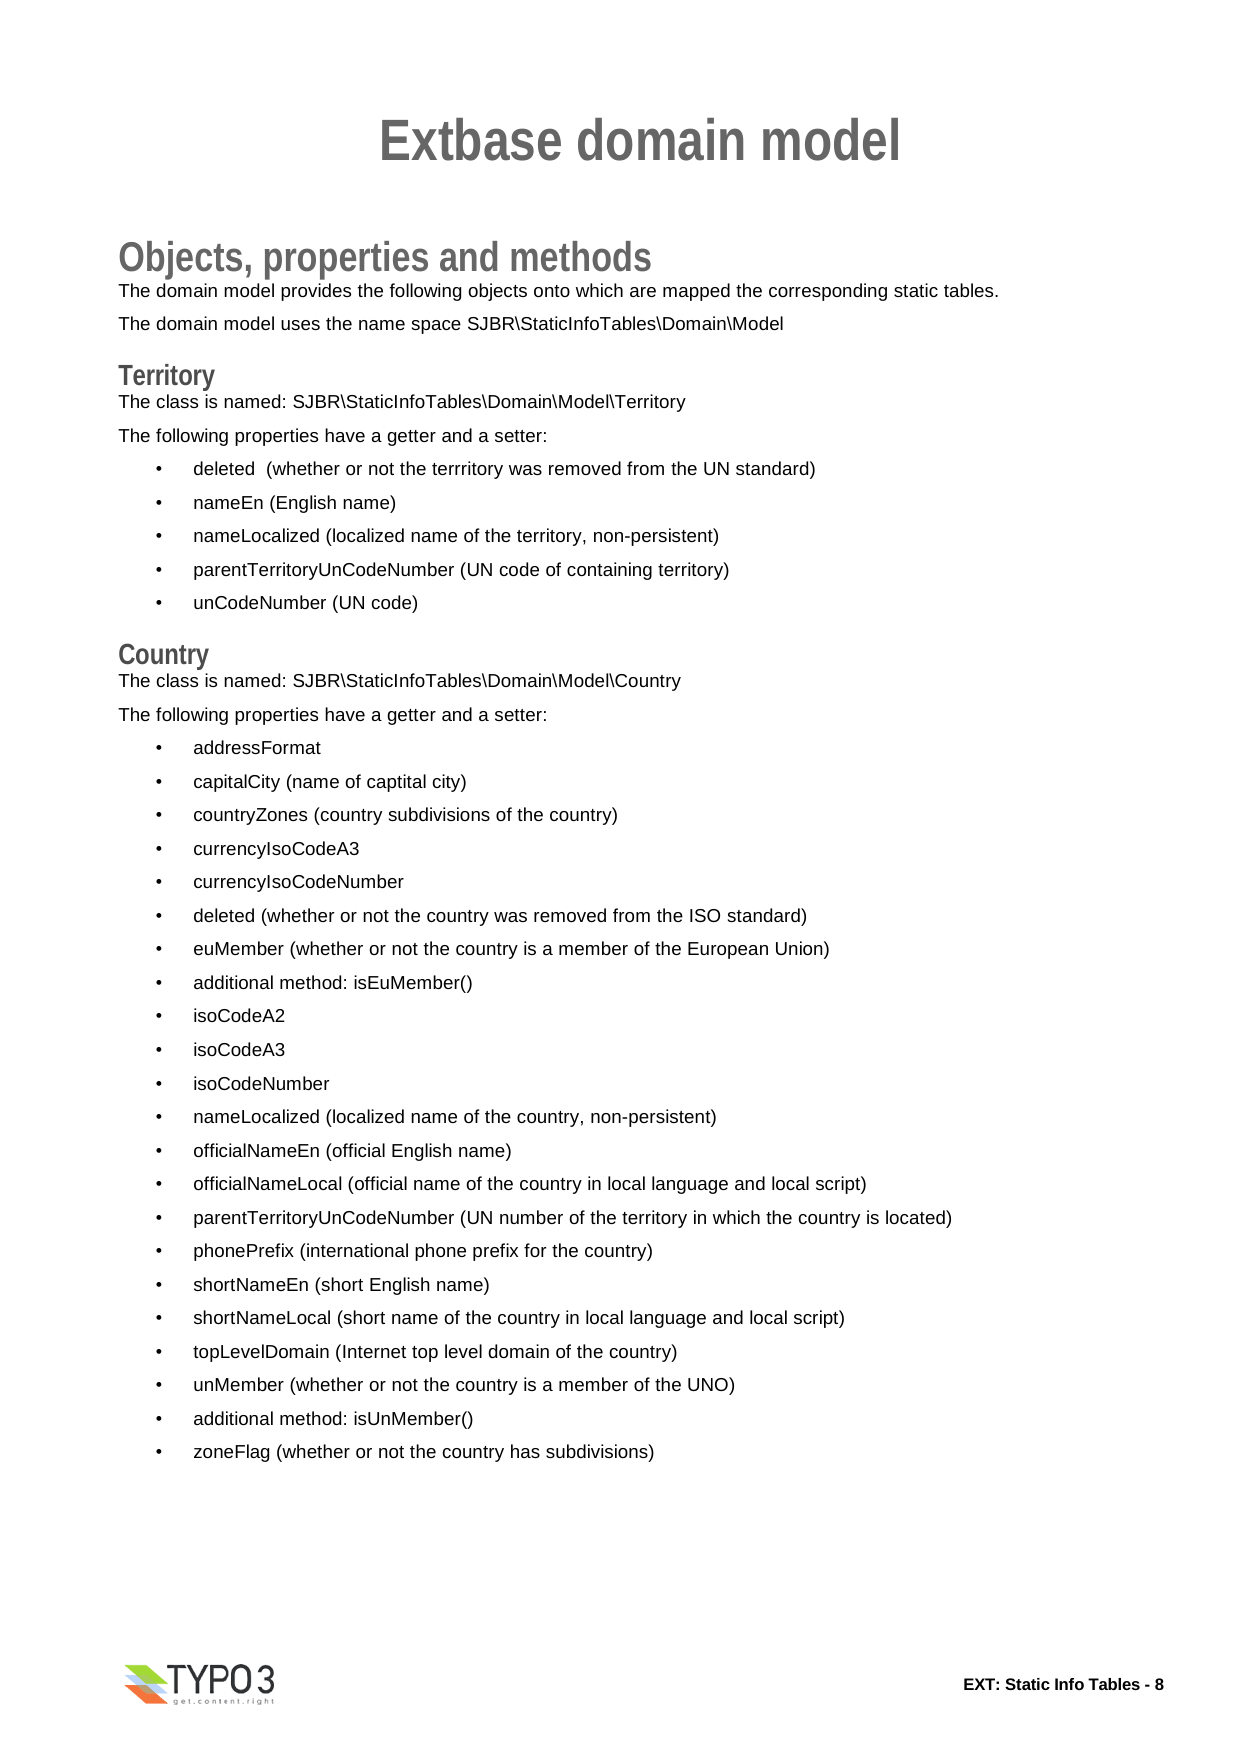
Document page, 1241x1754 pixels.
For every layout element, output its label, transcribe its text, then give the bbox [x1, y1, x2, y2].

list unMember (whether or not the country is a member of the UNO) [156, 1375, 1163, 1396]
list nameLocalized (localized name of the territory, non-persistent) [156, 526, 1163, 547]
text The domain model uses the name space SJBR\StaticInfoTables\Domain\Model [118, 314, 1163, 335]
picture [119, 1659, 280, 1710]
list isoCodeNumber [156, 1073, 1163, 1094]
subtitle Country [118, 637, 1163, 671]
list isoCodeA3 [156, 1039, 1163, 1061]
list officialNameLocal (official name of the country in local language and local script) [156, 1174, 1163, 1195]
subtitle Territory [118, 358, 1163, 392]
list topLevelDomain (Internet top level domain of the country) [156, 1341, 1163, 1362]
text The following properties have a getter and a setter: [118, 425, 1163, 446]
list shortNameEn (short English name) [156, 1274, 1163, 1295]
list additional method: isUnMember() [156, 1408, 1163, 1429]
list deleted (whether or not the terrritory was removed from the UN standard) [156, 459, 1163, 480]
list currencyIsoCodeA3 [156, 838, 1163, 859]
list parentTerritoryUnCodeNumber (UN code of containing territory) [156, 559, 1163, 580]
subtitle Extbase domain model [118, 106, 1163, 173]
list countryZones (country subdivisions of the country) [156, 805, 1163, 826]
list isoCodeA2 [156, 1006, 1163, 1027]
list shortNameLocal (short name of the country in local language and local script) [156, 1308, 1163, 1329]
list addressFormat [156, 738, 1163, 759]
list zoneFlag (whether or not the country has subdivisions) [156, 1442, 1163, 1463]
list nameEn (English name) [156, 492, 1163, 513]
subtitle Objects, properties and methods [118, 232, 1163, 280]
list nameLocalized (localized name of the country, non-persistent) [156, 1107, 1163, 1128]
list euMember (whether or not the country is a member of the European Union) [156, 939, 1163, 960]
list currencyIsoCodeNumber [156, 872, 1163, 893]
list parentTerritoryUnCodeNumber (UN number of the territory in which the country is located) [156, 1207, 1163, 1228]
list deleted (whether or not the country was removed from the ISO standard) [156, 905, 1163, 926]
list officialNameEn (official English name) [156, 1140, 1163, 1161]
text The following properties have a getter and a setter: [118, 704, 1163, 725]
text The domain model provides the following objects onto which are mapped the corresponding static tables. [118, 280, 1163, 301]
list phonePrefix (international phone prefix for the country) [156, 1241, 1163, 1262]
text The class is named: SJBR\StaticInfoTables\Domain\Model\Territory [118, 392, 1163, 413]
list unCodeNumber (UN code) [156, 593, 1163, 614]
list additional method: isEuMember() [156, 972, 1163, 993]
list capitalCity (name of captital city) [156, 771, 1163, 792]
text The class is named: SJBR\StaticInfoTables\Domain\Model\Country [118, 671, 1163, 692]
